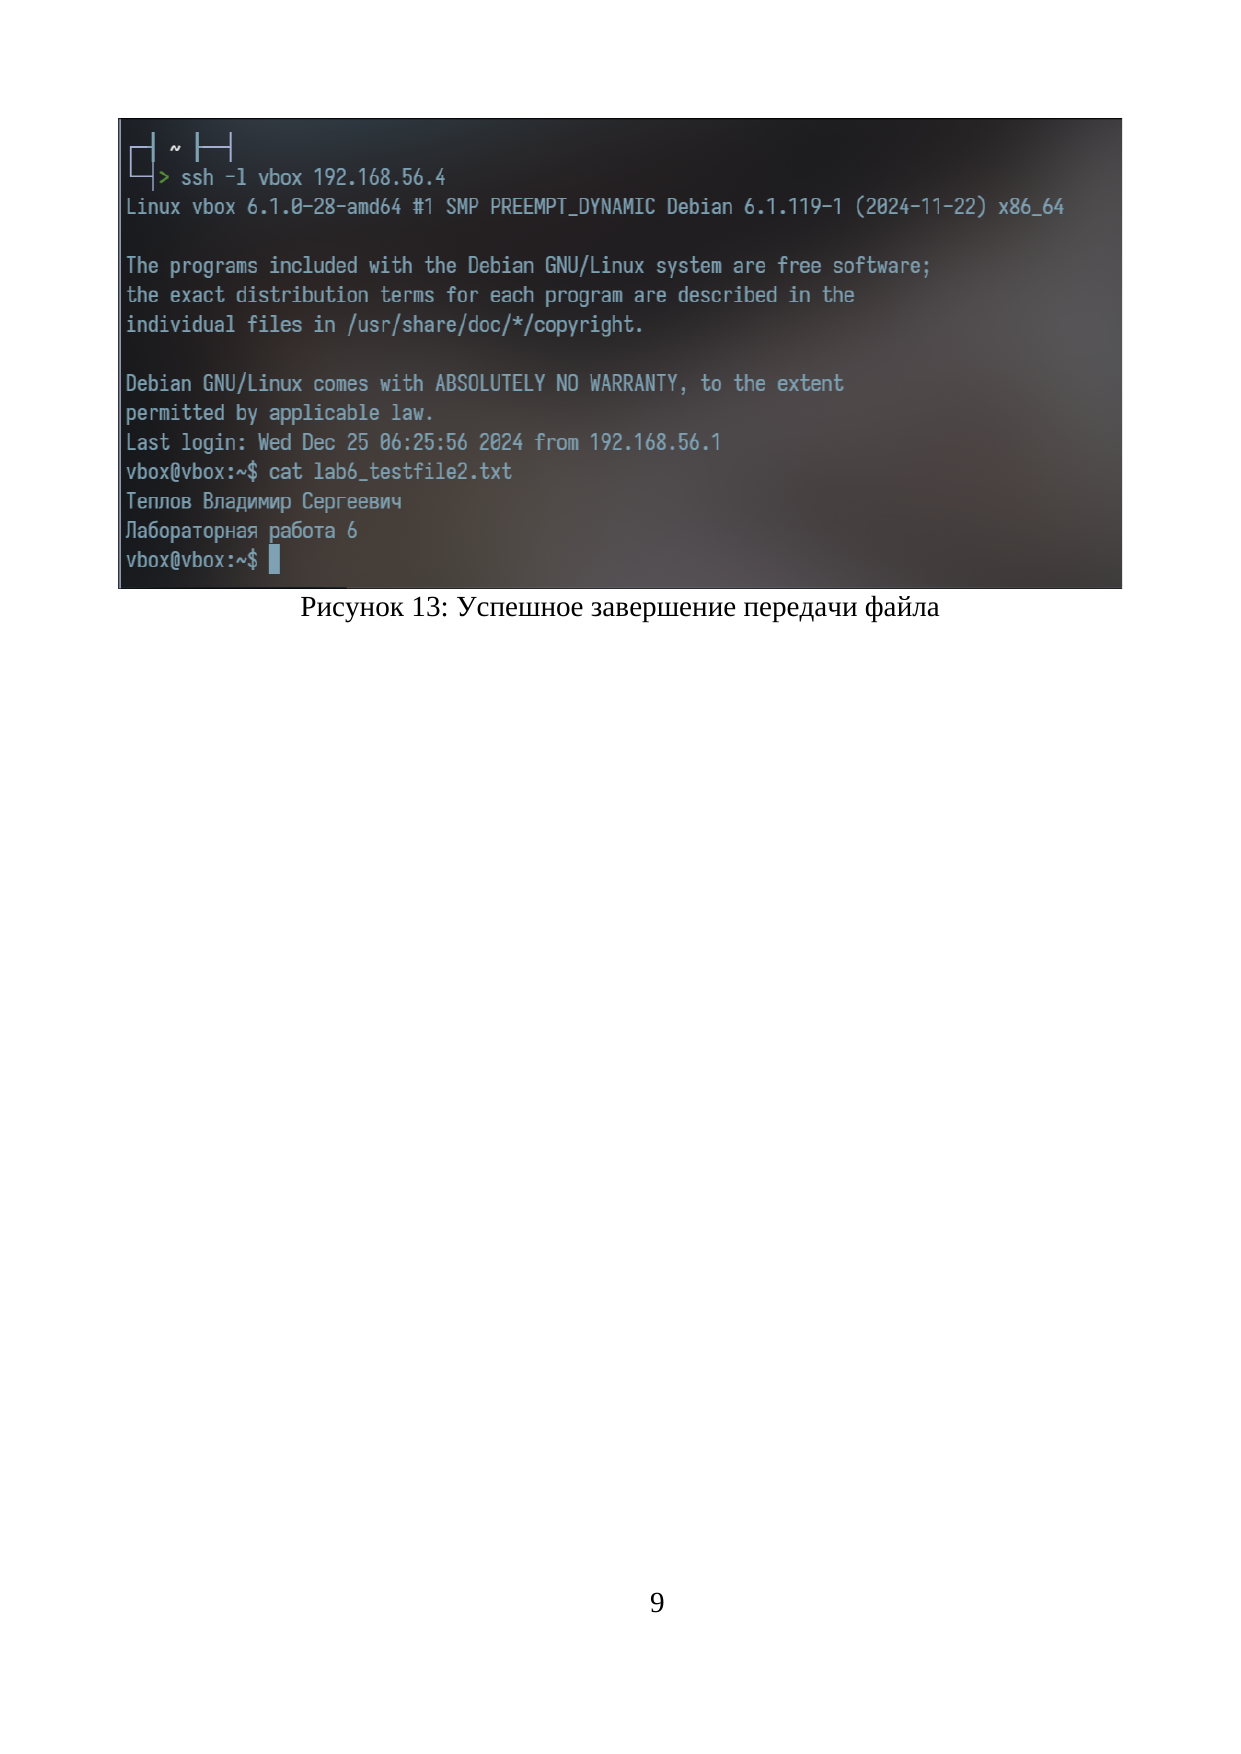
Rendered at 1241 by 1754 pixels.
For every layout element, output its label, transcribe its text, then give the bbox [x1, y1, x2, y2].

text Рисунок 13: Успешное завершение передачи файла [118, 589, 1122, 622]
picture [118, 118, 1123, 589]
